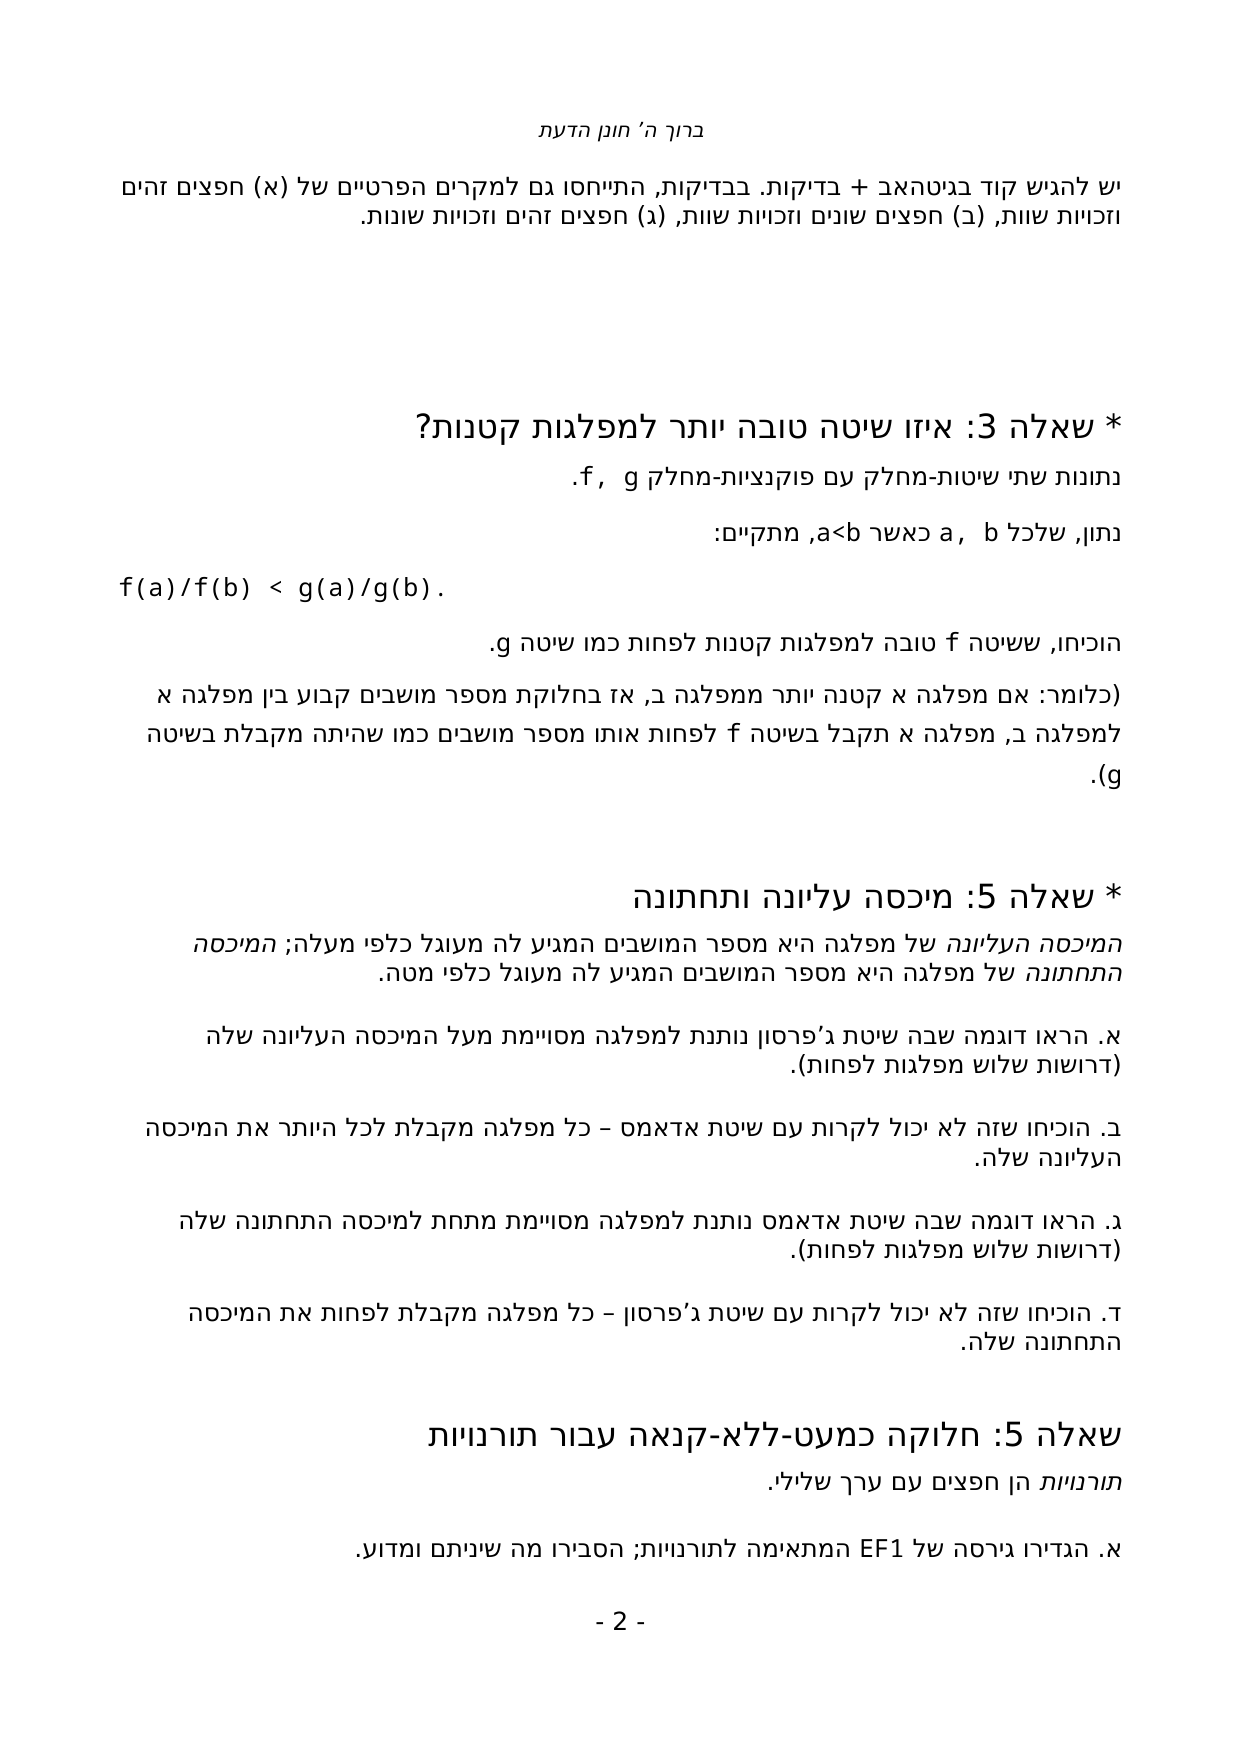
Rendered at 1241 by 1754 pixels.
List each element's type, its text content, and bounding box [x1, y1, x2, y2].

text א. הראו דוגמה שבה שיטת ג’פרסון נותנת למפלגה מסויימת מעל המיכסה העליונה שלה (דרושות שלוש מפלגות לפחות). [118, 1021, 1122, 1079]
text ג. הראו דוגמה שבה שיטת אדאמס נותנת למפלגה מסויימת מתחת למיכסה התחתונה שלה (דרושות שלוש מפלגות לפחות). [118, 1206, 1122, 1264]
text יש להגיש קוד בגיטהאב + בדיקות. בבדיקות, התייחסו גם למקרים הפרטיים של (א) חפצים זהים וזכויות שוות, (ב) חפצים שונים וזכויות שוות, (ג) חפצים זהים וזכויות שונות. [118, 172, 1122, 230]
text (כלומר: אם מפלגה א קטנה יותר ממפלגה ב, אז בחלוקת מספר מושבים קבוע בין מפלגה א למפלגה ב, מפלגה א תקבל בשיטה f לפחות אותו מספר מושבים כמו שהיתה מקבלת בשיטה g). [118, 680, 1122, 790]
text f(a)/f(b) < g(a)/g(b). [118, 569, 1122, 604]
text נתון, שלכל a, b כאשר a<b, מתקיים: [118, 514, 1122, 548]
text ד. הוכיחו שזה לא יכול לקרות עם שיטת ג’פרסון – כל מפלגה מקבלת לפחות את המיכסה התחתונה שלה. [118, 1298, 1122, 1357]
text ב. הוכיחו שזה לא יכול לקרות עם שיטת אדאמס – כל מפלגה מקבלת לכל היותר את המיכסה העליונה שלה. [118, 1114, 1122, 1172]
text הוכיחו, ששיטה f טובה למפלגות קטנות לפחות כמו שיטה g. [118, 625, 1122, 659]
text נתונות שתי שיטות-מחלק עם פוקנציות-מחלק f, g. [118, 459, 1122, 493]
subtitle שאלה 5: חלוקה כמעט-ללא-קנאה עבור תורנויות [118, 1416, 1122, 1455]
text תורנויות הן חפצים עם ערך שלילי. [118, 1467, 1122, 1496]
subtitle * שאלה 5: מיכסה עליונה ותחתונה [118, 877, 1122, 916]
text א. הגדירו גירסה של EF1 המתאימה לתורנויות; הסבירו מה שיניתם ומדוע. [118, 1530, 1122, 1564]
subtitle * שאלה 3: איזו שיטה טובה יותר למפלגות קטנות? [118, 407, 1122, 446]
text המיכסה העליונה של מפלגה היא מספר המושבים המגיע לה מעוגל כלפי מעלה; המיכסה התחתונה של מפלגה היא מספר המושבים המגיע לה מעוגל כלפי מטה. [118, 929, 1122, 987]
